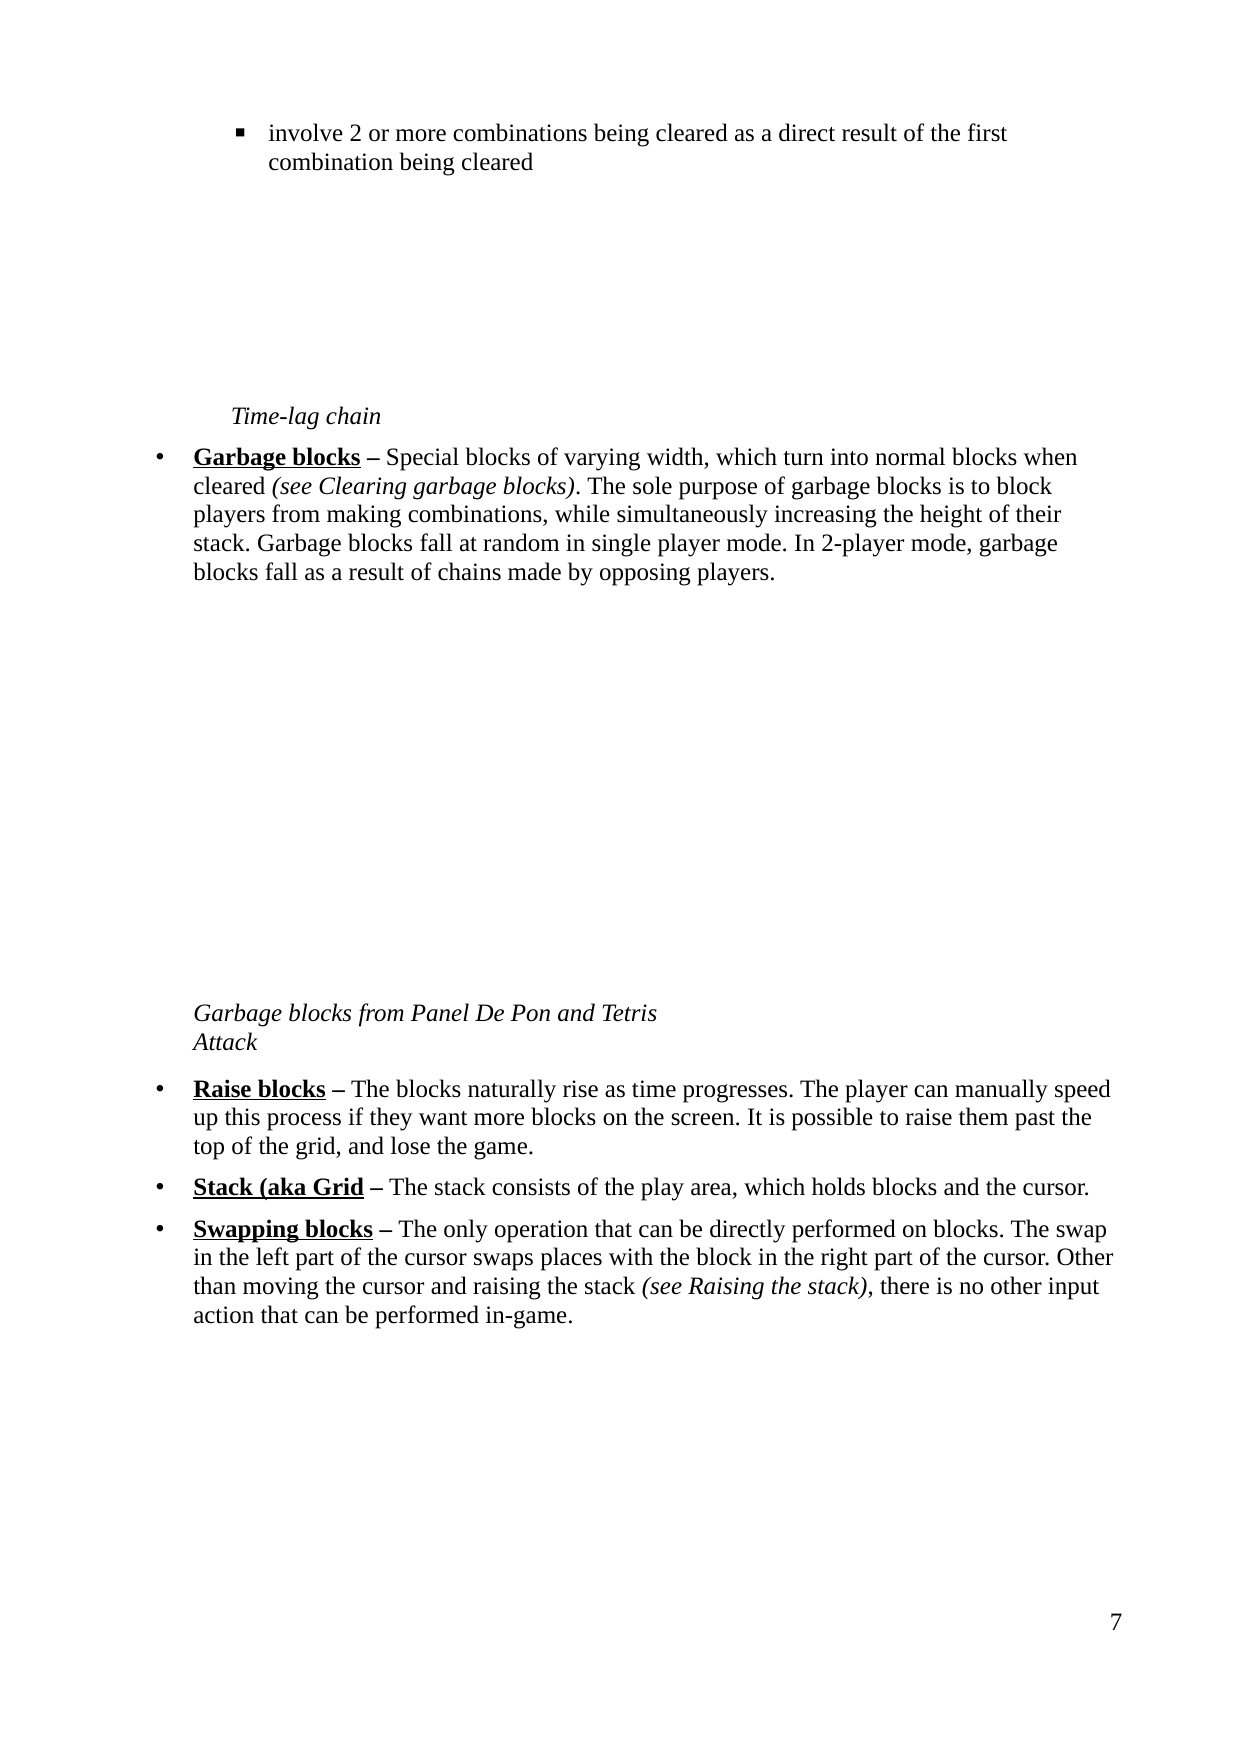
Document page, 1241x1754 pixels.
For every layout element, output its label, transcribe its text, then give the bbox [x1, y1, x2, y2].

list Raise blocks – The blocks naturally rise as time progresses. The player can manually speed up this process if they want more blocks on the screen. It is possible to raise them past the top of the grid, and lose the game. [156, 1074, 1122, 1160]
list Garbage blocks – Special blocks of varying width, which turn into normal blocks when cleared (see Clearing garbage blocks). The sole purpose of garbage blocks is to block players from making combinations, while simultaneously increasing the height of their stack. Garbage blocks fall at random in single player mode. In 2-player mode, garbage blocks fall as a result of chains made by opposing players. [156, 442, 1122, 1061]
list Garbage blocks from Panel De Pon and Tetris Attack [193, 598, 662, 1056]
list Time-lag chain [231, 201, 956, 429]
list involve 2 or more combinations being cleared as a direct result of the first combination being cleared [231, 118, 1122, 176]
list Swapping blocks – The only operation that can be directly performed on blocks. The swap in the left part of the cursor swaps places with the block in the right part of the cursor. Other than moving the cursor and raising the stack (see Raising the stack), there is no other input action that can be performed in-game. [156, 1214, 1122, 1329]
list Stack (aka Grid – The stack consists of the play area, which holds blocks and the cursor. [156, 1172, 1122, 1201]
